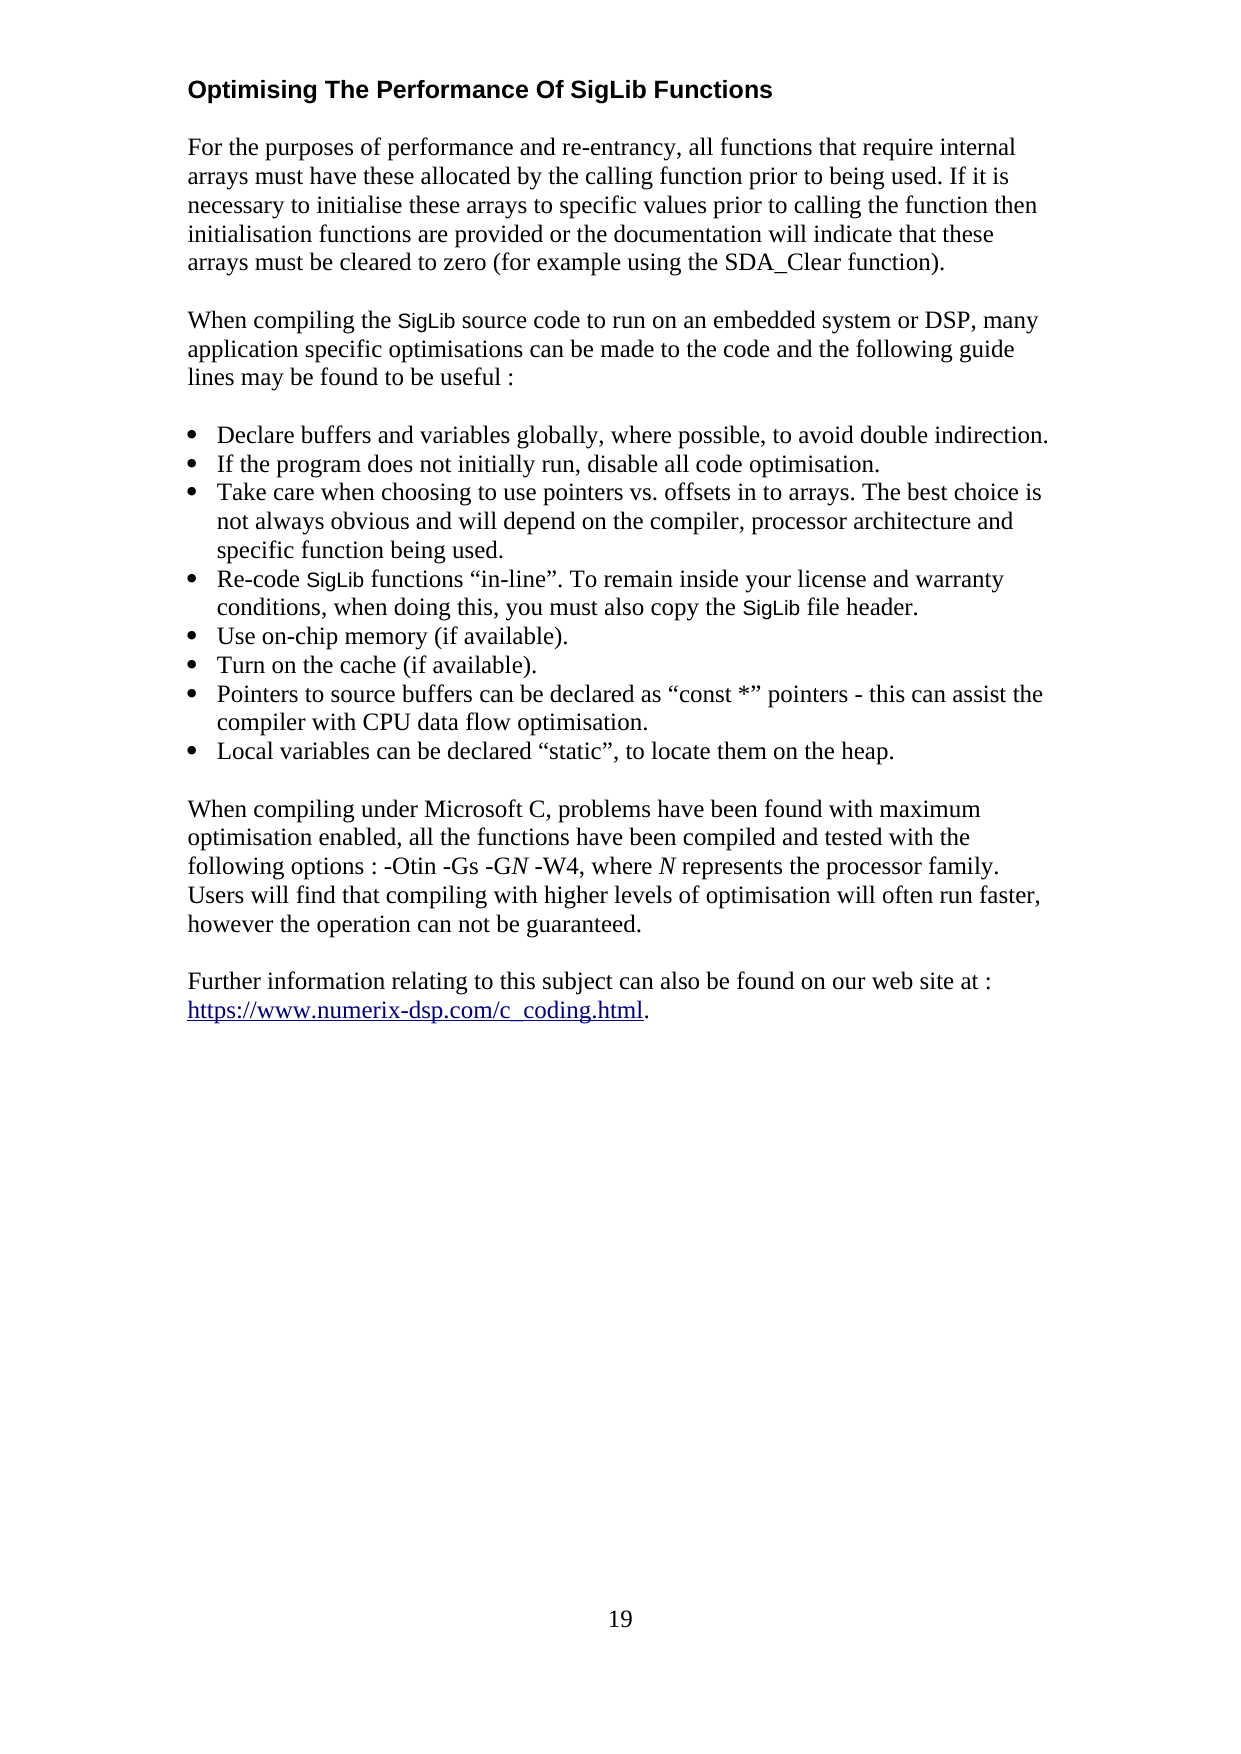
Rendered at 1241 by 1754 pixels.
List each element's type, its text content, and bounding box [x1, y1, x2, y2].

list Local variables can be declared “static”, to locate them on the heap. [187, 736, 1053, 765]
list If the program does not initially run, disable all code optimisation. [187, 449, 1053, 477]
text When compiling the SigLib source code to run on an embedded system or DSP, many application specific optimisations can be made to the code and the following guide lines may be found to be useful : [187, 305, 1053, 391]
list Turn on the cache (if available). [187, 650, 1053, 679]
list Use on-chip memory (if available). [187, 621, 1053, 650]
text When compiling under Microsoft C, problems have been found with maximum optimisation enabled, all the functions have been compiled and tested with the following options : -Otin -Gs -GN -W4, where N represents the processor family. Users will find that compiling with higher levels of optimisation will often run faster, however the operation can not be guaranteed. [187, 794, 1053, 937]
list Take care when choosing to use pointers vs. offsets in to arrays. The best choice is not always obvious and will depend on the compiler, processor architecture and specific function being used. [187, 477, 1053, 564]
list Re-code SigLib functions “in-line”. To remain inside your license and warranty conditions, when doing this, you must also copy the SigLib file header. [187, 564, 1053, 621]
list Declare buffers and variables globally, where possible, to avoid double indirection. [187, 420, 1053, 449]
text Further information relating to this subject can also be found on our web site at : https://www.numerix-dsp.com/c_coding.html. [187, 966, 1053, 1024]
text Optimising The Performance Of SigLib Functions [187, 75, 1053, 104]
list Pointers to source buffers can be declared as “const *” pointers - this can assist the compiler with CPU data flow optimisation. [187, 679, 1053, 736]
text For the purposes of performance and re-entrancy, all functions that require internal arrays must have these allocated by the calling function prior to being used. If it is necessary to initialise these arrays to specific values prior to calling the function then initialisation functions are provided or the documentation will indicate that these arrays must be cleared to zero (for example using the SDA_Clear function). [187, 132, 1053, 276]
